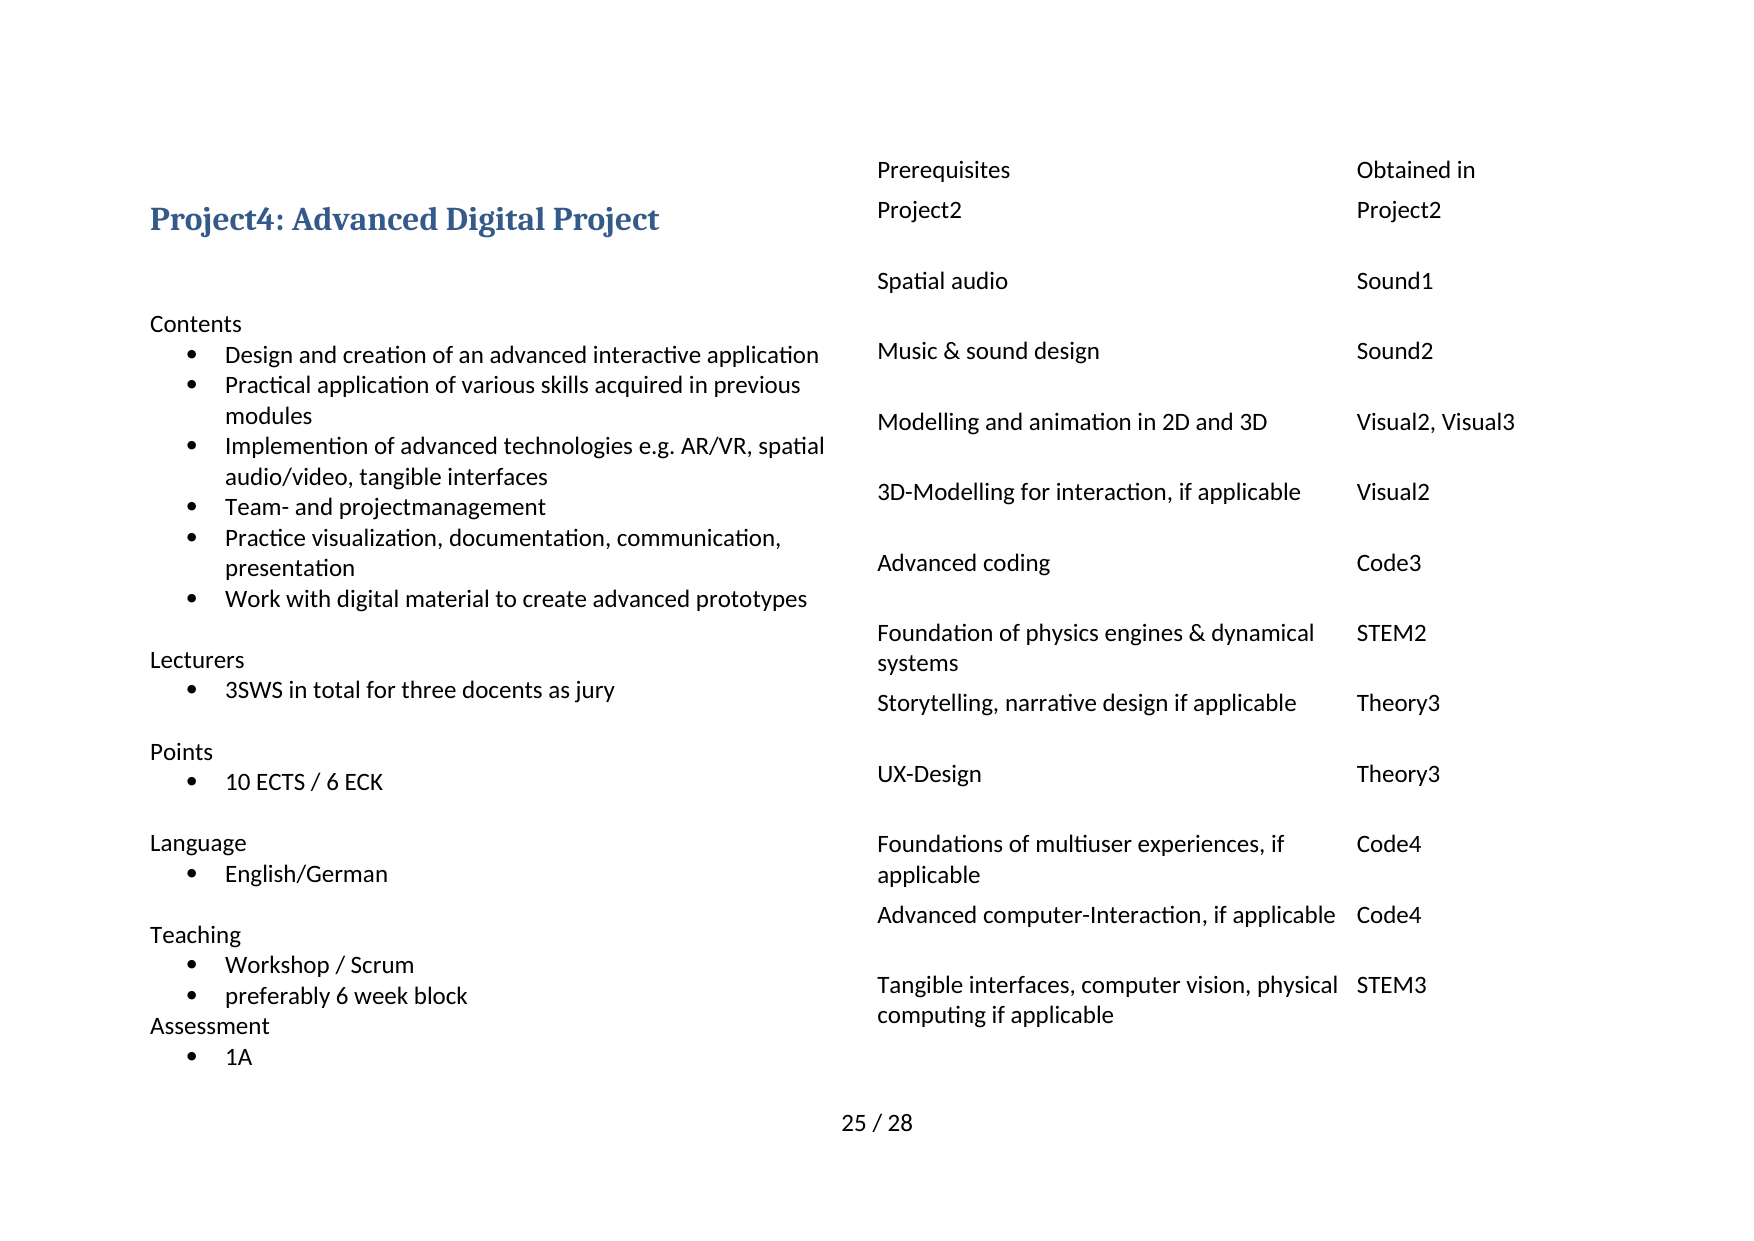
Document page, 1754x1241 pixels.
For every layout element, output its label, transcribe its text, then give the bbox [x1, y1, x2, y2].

table_cell Advanced computer-Interaction, if applicable [877, 894, 1352, 964]
text Assessment [150, 1010, 877, 1041]
table_cell Storytelling, narrative design if applicable [877, 683, 1352, 753]
text Teaching [150, 919, 877, 949]
table_cell Visual2, Visual3 [1352, 401, 1754, 472]
table_cell Code4 [1352, 824, 1754, 894]
table_cell Code4 [1352, 894, 1754, 964]
list Work with digital material to create advanced prototypes [187, 583, 877, 614]
text Language [150, 827, 877, 858]
table_cell Tangible interfaces, computer vision, physical computing if applicable [877, 965, 1352, 1035]
table_cell STEM2 [1352, 613, 1754, 683]
table_cell Spatial audio [877, 260, 1352, 331]
table_cell Theory3 [1352, 683, 1754, 753]
table_cell Visual2 [1352, 472, 1754, 542]
table_cell Music & sound design [877, 331, 1352, 401]
table_cell Theory3 [1352, 753, 1754, 824]
table_cell Sound2 [1352, 331, 1754, 401]
list preferably 6 week block [187, 980, 877, 1010]
text Lecturers [150, 644, 877, 675]
list Workshop / Scrum [187, 949, 877, 980]
table_cell Code3 [1352, 542, 1754, 612]
table_cell Sound1 [1352, 260, 1754, 331]
table_cell STEM3 [1352, 965, 1754, 1035]
table_cell 3D-Modelling for interaction, if applicable [877, 472, 1352, 542]
list 10 ECTS / 6 ECK [187, 766, 877, 797]
list 1A [187, 1041, 877, 1071]
table_cell Foundation of physics engines & dynamical systems [877, 613, 1352, 683]
subtitle Project4: Advanced Digital Project [150, 200, 877, 238]
list Practical application of various skills acquired in previous modules [187, 369, 877, 431]
text Points [150, 736, 877, 766]
table_cell Project2 [877, 190, 1352, 260]
list English/German [187, 858, 877, 888]
text Contents [150, 308, 877, 339]
list Team- and projectmanagement [187, 492, 877, 522]
list Practice visualization, documentation, communication, presentation [187, 522, 877, 583]
table_cell Foundations of multiuser experiences, if applicable [877, 824, 1352, 894]
table_header Obtained in [1352, 150, 1754, 190]
table_cell UX-Design [877, 753, 1352, 824]
list 3SWS in total for three docents as jury [187, 675, 877, 705]
table_cell Advanced coding [877, 542, 1352, 612]
list Design and creation of an advanced interactive application [187, 339, 877, 369]
table_header Prerequisites [877, 150, 1352, 190]
table_cell Project2 [1352, 190, 1754, 260]
list Implemention of advanced technologies e.g. AR/VR, spatial audio/video, tangible interfaces [187, 431, 877, 492]
table_cell Modelling and animation in 2D and 3D [877, 401, 1352, 472]
